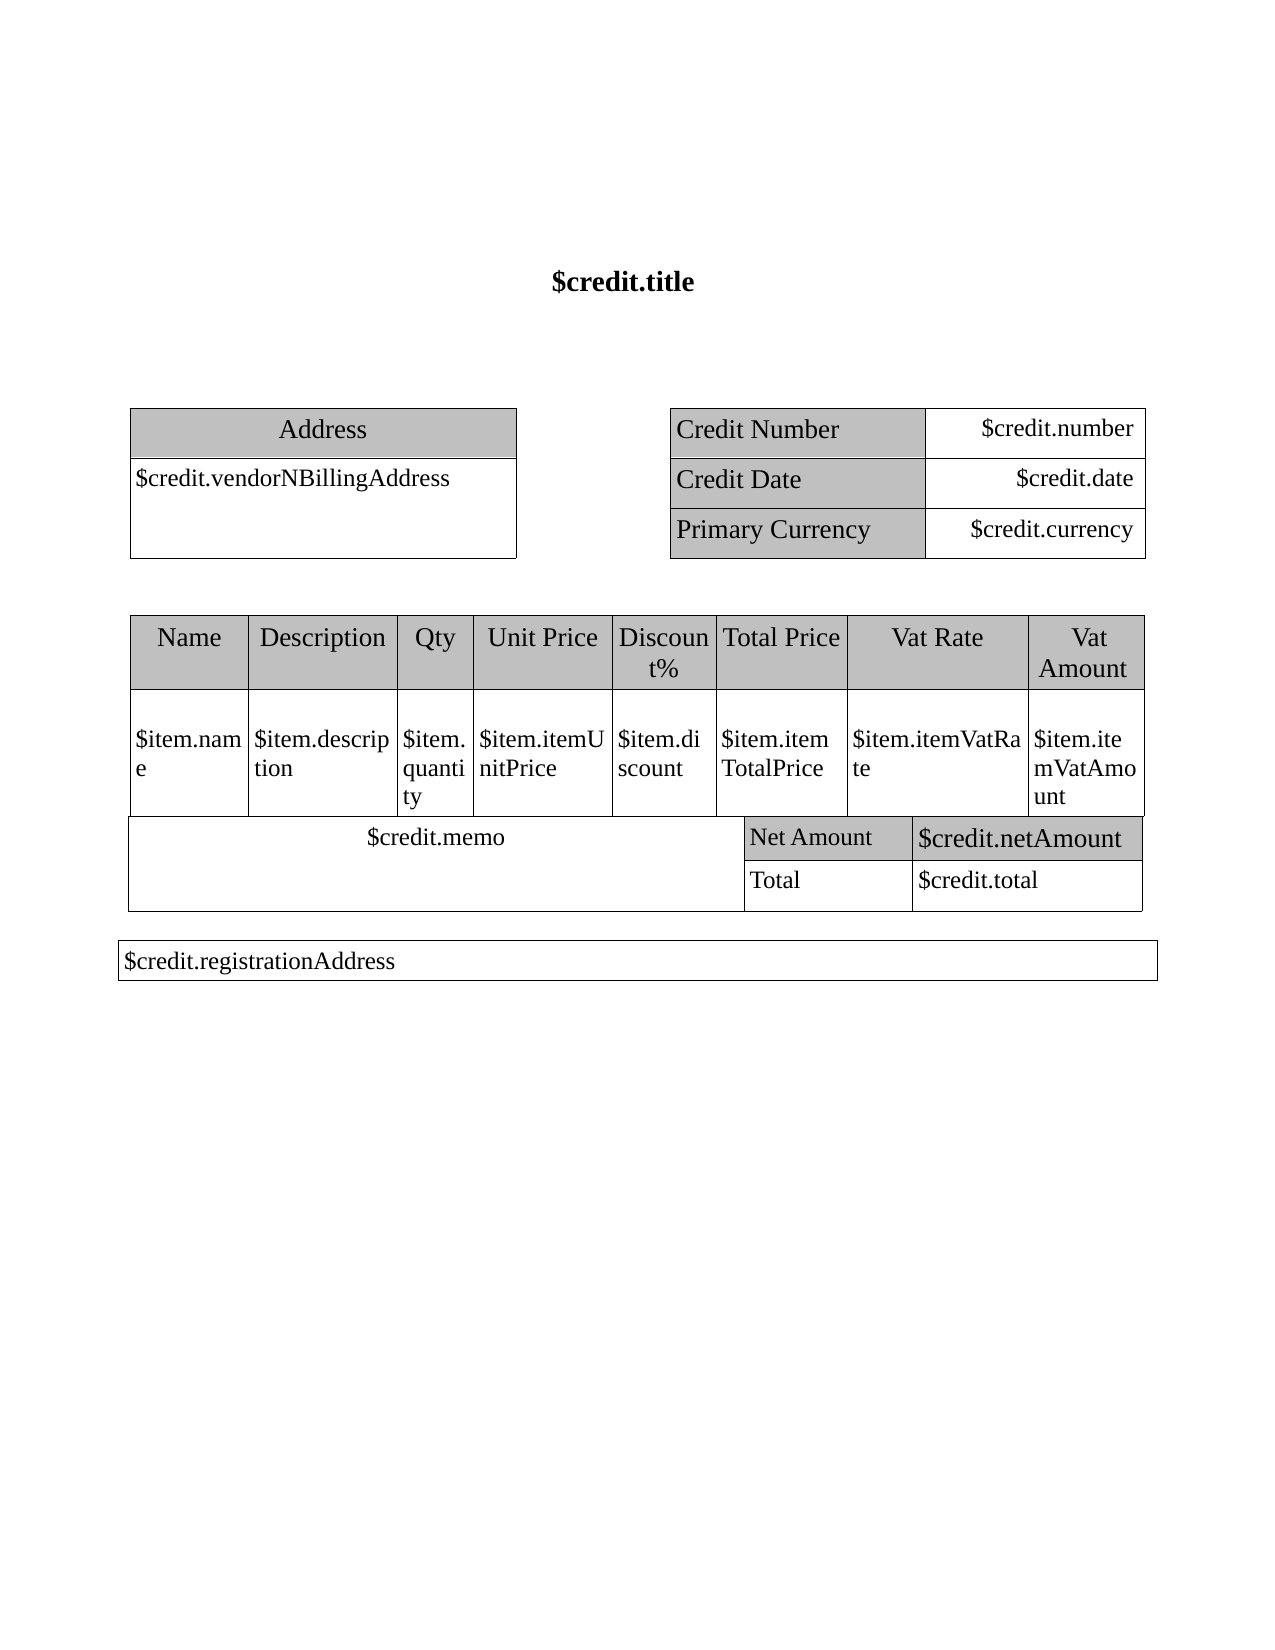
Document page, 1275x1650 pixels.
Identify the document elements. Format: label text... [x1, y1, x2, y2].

table_cell $item.name [131, 690, 248, 816]
table_cell $credit.currency [926, 509, 1145, 558]
table_cell $item.description [249, 690, 397, 816]
table_cell [517, 458, 670, 508]
table_cell $credit.total [913, 861, 1142, 911]
table_header [517, 408, 670, 457]
table_cell $item.itemVatRate [848, 690, 1028, 816]
table_header Description [249, 616, 397, 689]
table_header $credit.number [926, 409, 1145, 457]
table_cell [517, 508, 670, 558]
table_cell $credit.vendorNBillingAddress [131, 459, 516, 558]
table_header Qty [398, 616, 473, 689]
table_header Discount% [613, 616, 716, 689]
table_header Address [131, 409, 516, 457]
table_header Vat Rate [848, 616, 1028, 689]
table_cell $credit.date [926, 459, 1145, 508]
table_cell $item.itemUnitPrice [474, 690, 612, 816]
table_cell $item.discount [613, 690, 716, 816]
table_header Name [131, 616, 248, 689]
table_cell Total [745, 861, 912, 911]
table_header Net Amount [745, 817, 912, 860]
table_header Credit Number [671, 409, 925, 457]
table_header $credit.netAmount [913, 817, 1142, 860]
table_header $credit.title [114, 201, 1139, 366]
table_header Vat Amount [1029, 616, 1144, 689]
table_header $credit.registrationAddress [119, 941, 1157, 980]
table_cell $item.itemVatAmount [1029, 690, 1144, 816]
table_header Total Price [717, 616, 847, 689]
table_cell Primary Currency [671, 509, 925, 558]
table_cell $item.quantity [398, 690, 473, 816]
table_cell $item.itemTotalPrice [717, 690, 847, 816]
table_cell Credit Date [671, 459, 925, 508]
table_header $credit.memo [129, 817, 744, 911]
table_header Unit Price [474, 616, 612, 689]
